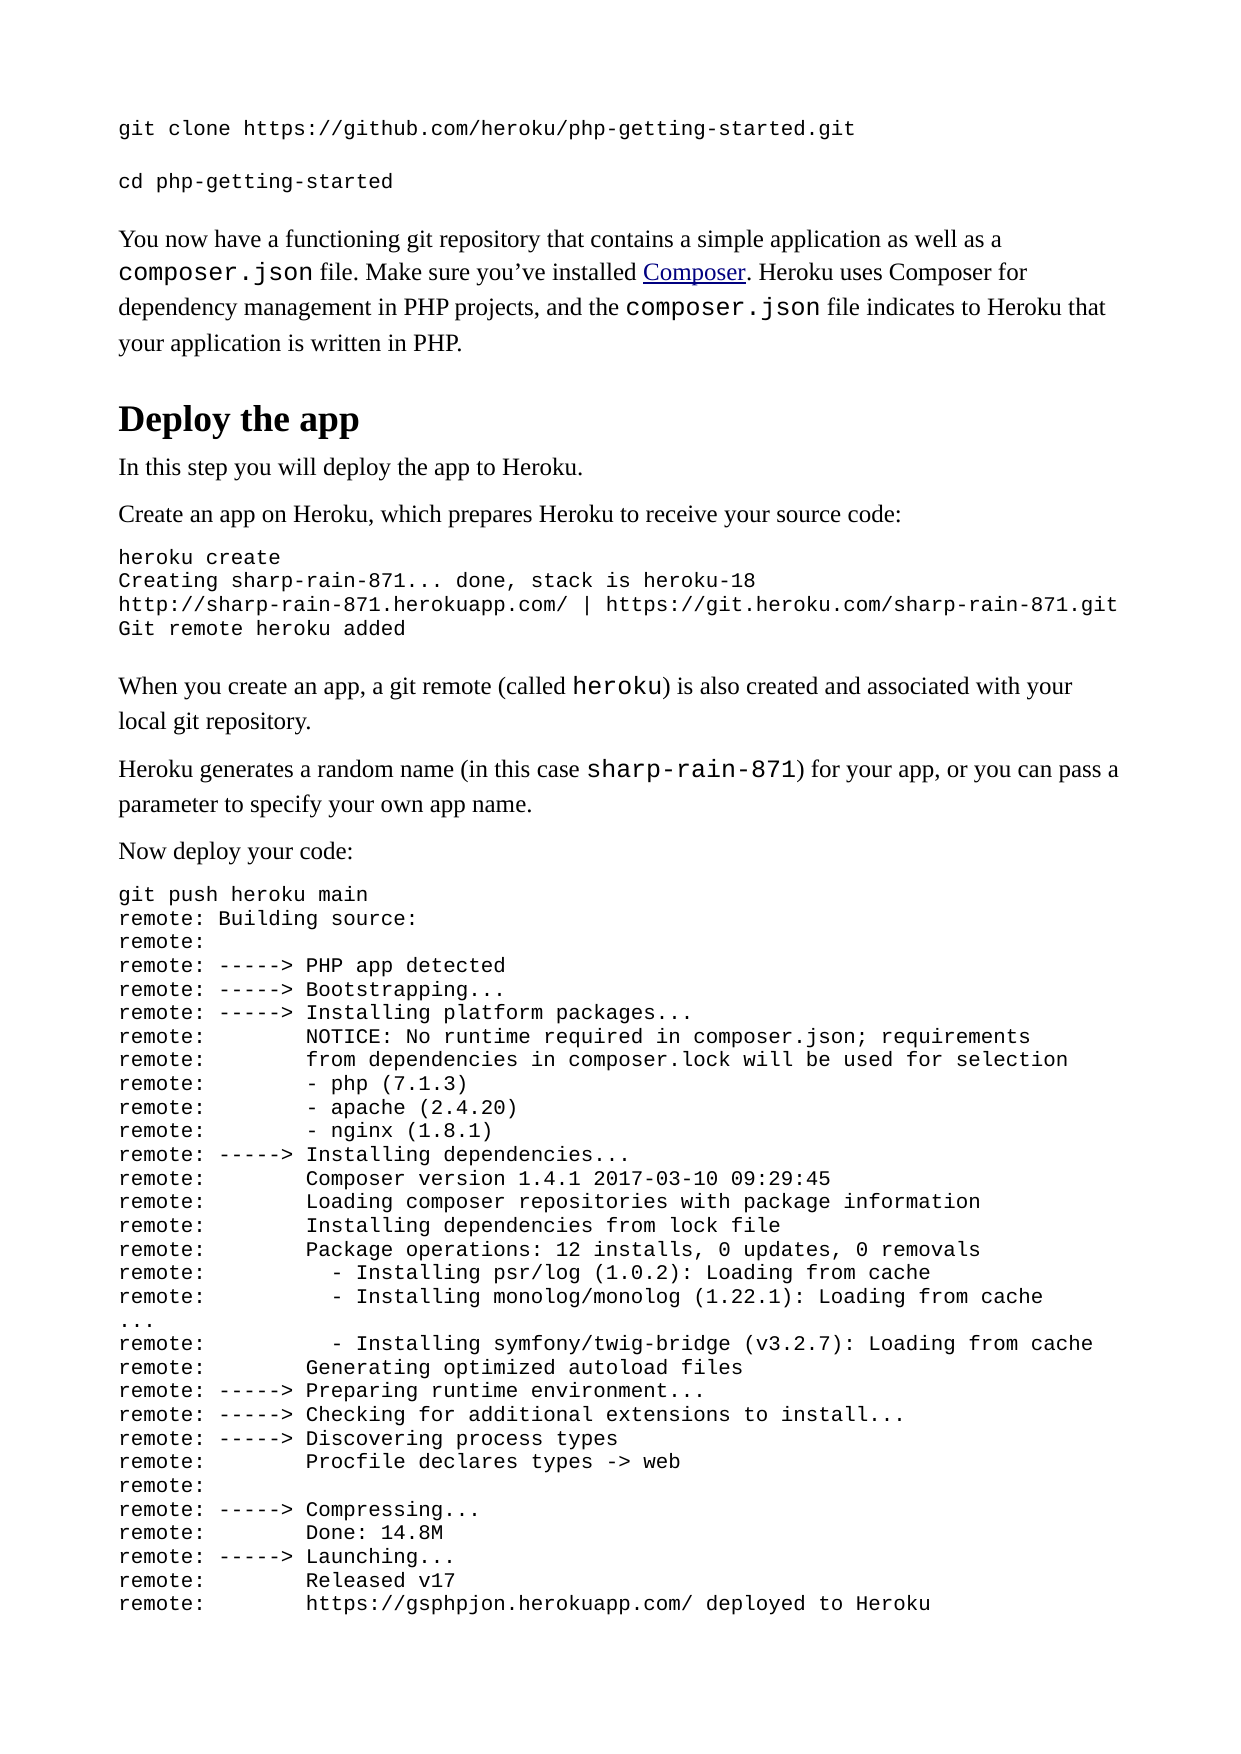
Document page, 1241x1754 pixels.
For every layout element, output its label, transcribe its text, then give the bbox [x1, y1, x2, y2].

text remote: Done: 14.8M [118, 1522, 1122, 1546]
text remote: -----> Launching... [118, 1546, 1122, 1570]
text Creating sharp-rain-871... done, stack is heroku-18 [118, 571, 1122, 594]
text Now deploy your code: [118, 836, 1122, 865]
text In this step you will deploy the app to Heroku. [118, 452, 1122, 480]
text When you create an app, a git remote (called heroku) is also created and associated with your local git repository. [118, 671, 1122, 735]
text Heroku generates a random name (in this case sharp-rain-871) for your app, or you can pass a parameter to specify your own app name. [118, 754, 1122, 817]
text remote: -----> PHP app detected [118, 955, 1122, 978]
text remote: - php (7.1.3) [118, 1073, 1122, 1097]
text git push heroku main [118, 884, 1122, 908]
text git clone https://github.com/heroku/php-getting-started.git [118, 118, 1122, 142]
text remote: - Installing psr/log (1.0.2): Loading from cache [118, 1262, 1122, 1286]
text remote: -----> Compressing... [118, 1499, 1122, 1522]
text ... [118, 1309, 1122, 1333]
text remote: [118, 1475, 1122, 1499]
text http://sharp-rain-871.herokuapp.com/ | https://git.heroku.com/sharp-rain-871.git [118, 594, 1122, 618]
text Git remote heroku added [118, 618, 1122, 641]
text Create an app on Heroku, which prepares Heroku to receive your source code: [118, 499, 1122, 528]
text remote: -----> Bootstrapping... [118, 978, 1122, 1002]
text remote: Procfile declares types -> web [118, 1451, 1122, 1475]
text remote: -----> Discovering process types [118, 1428, 1122, 1451]
text remote: - apache (2.4.20) [118, 1097, 1122, 1120]
text remote: Loading composer repositories with package information [118, 1191, 1122, 1215]
text remote: Installing dependencies from lock file [118, 1215, 1122, 1239]
text remote: - nginx (1.8.1) [118, 1120, 1122, 1144]
text remote: from dependencies in composer.lock will be used for selection [118, 1049, 1122, 1073]
text remote: Released v17 [118, 1570, 1122, 1593]
text remote: Building source: [118, 908, 1122, 931]
text remote: -----> Preparing runtime environment... [118, 1381, 1122, 1404]
text remote: -----> Checking for additional extensions to install... [118, 1404, 1122, 1428]
text You now have a functioning git repository that contains a simple application as well as a composer.json file. Make sure you’ve installed Composer. Heroku uses Composer for dependency management in PHP projects, and the composer.json file indicates to Heroku that your application is written in PHP. [118, 224, 1122, 356]
text remote: [118, 931, 1122, 955]
text remote: -----> Installing dependencies... [118, 1144, 1122, 1168]
text heroku create [118, 547, 1122, 571]
text remote: Composer version 1.4.1 2017-03-10 09:29:45 [118, 1168, 1122, 1191]
text remote: -----> Installing platform packages... [118, 1002, 1122, 1026]
text remote: - Installing monolog/monolog (1.22.1): Loading from cache [118, 1286, 1122, 1309]
text remote: Generating optimized autoload files [118, 1357, 1122, 1381]
text cd php-getting-started [118, 171, 1122, 195]
text remote: - Installing symfony/twig-bridge (v3.2.7): Loading from cache [118, 1333, 1122, 1357]
subtitle Deploy the app [118, 396, 1122, 439]
text remote: https://gsphpjon.herokuapp.com/ deployed to Heroku [118, 1593, 1122, 1617]
text remote: NOTICE: No runtime required in composer.json; requirements [118, 1026, 1122, 1049]
text remote: Package operations: 12 installs, 0 updates, 0 removals [118, 1239, 1122, 1262]
